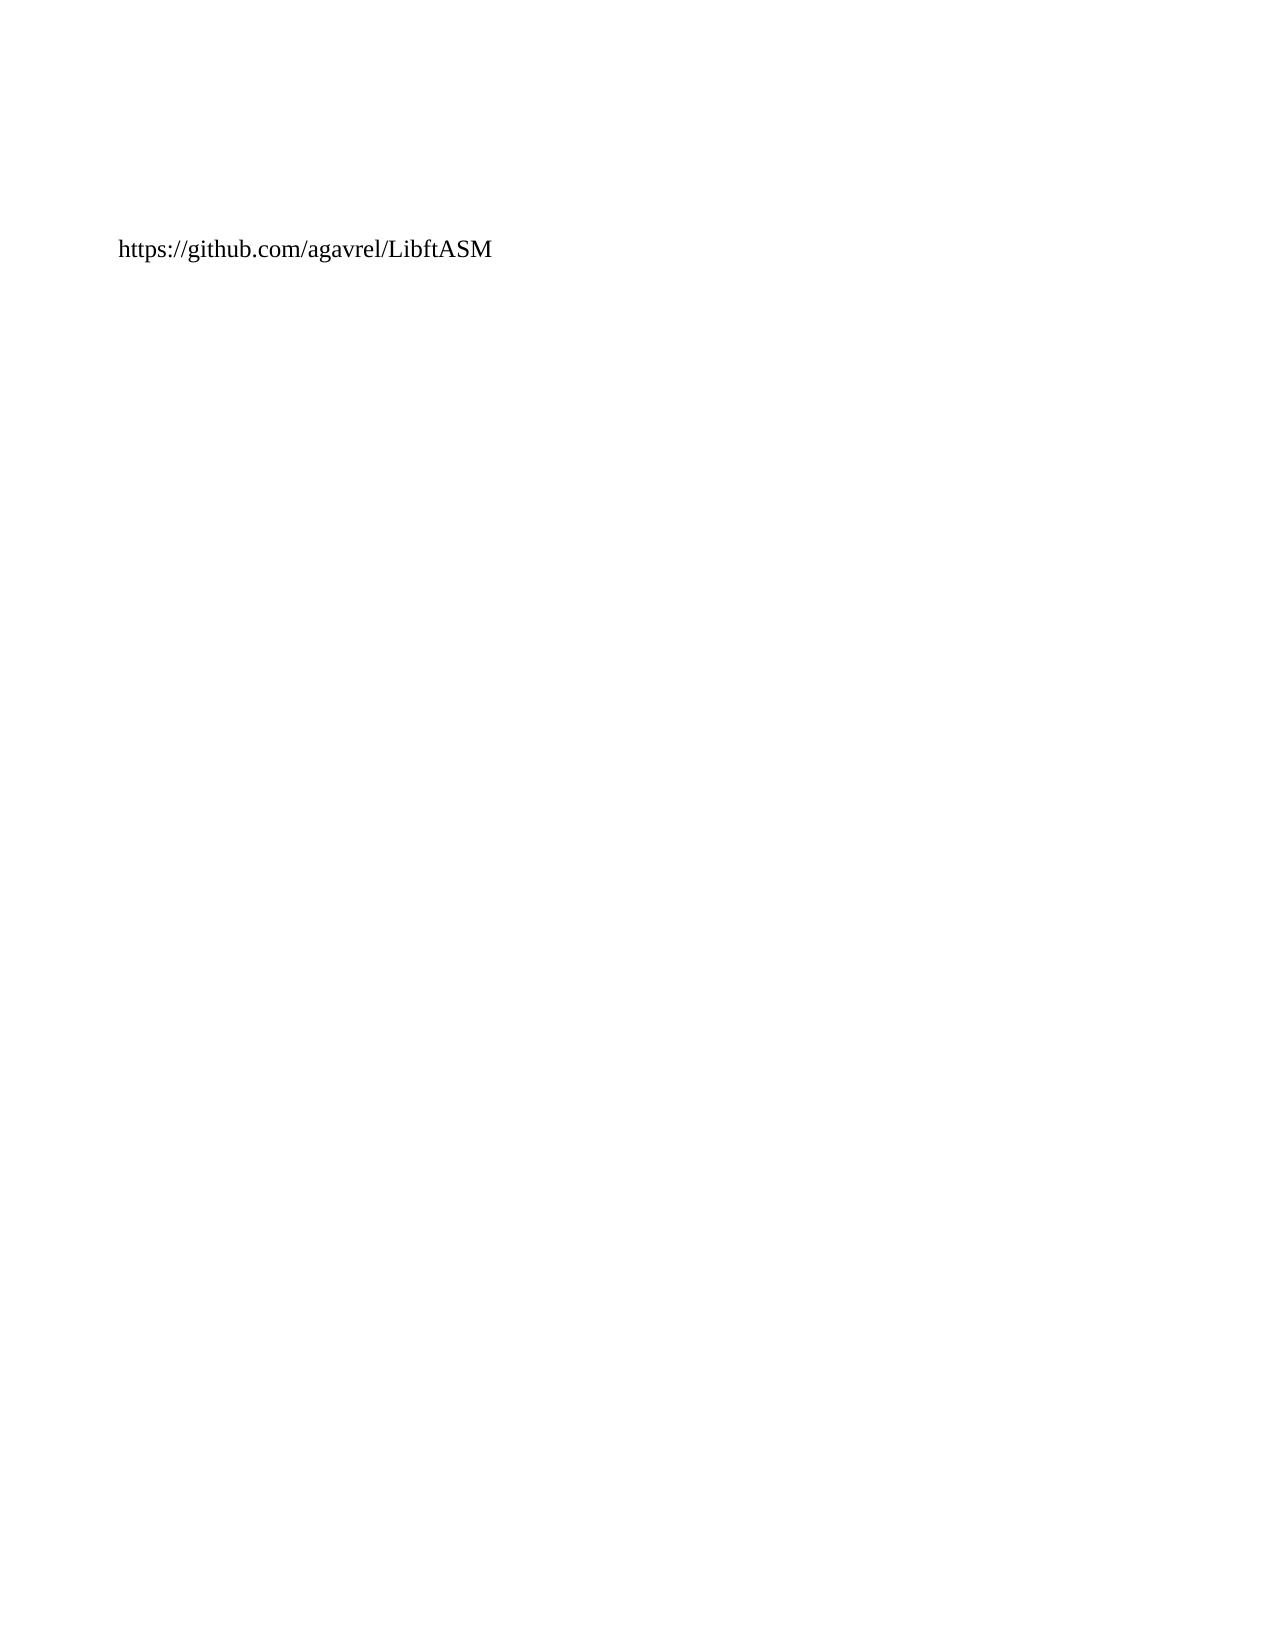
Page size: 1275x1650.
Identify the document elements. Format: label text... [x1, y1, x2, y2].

text https://github.com/agavrel/LibftASM [118, 234, 1157, 263]
